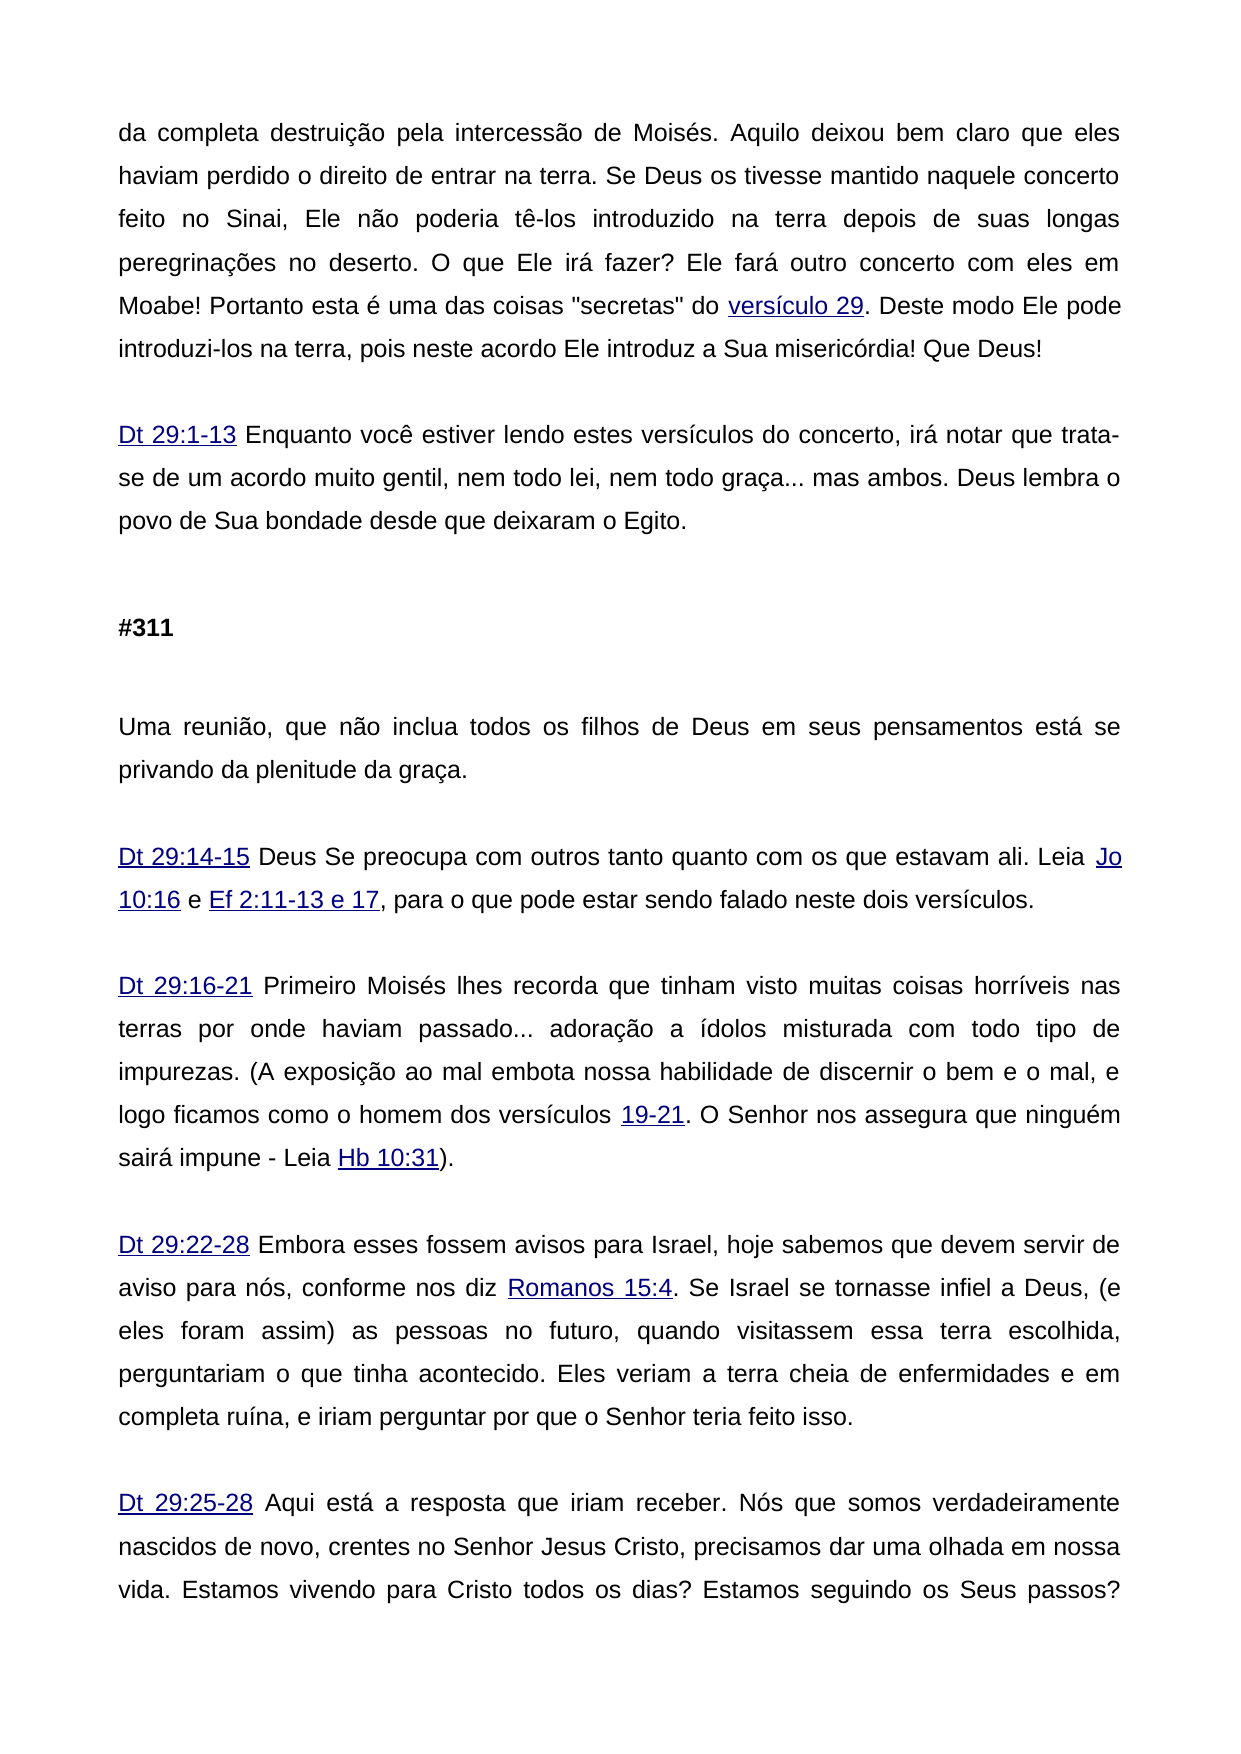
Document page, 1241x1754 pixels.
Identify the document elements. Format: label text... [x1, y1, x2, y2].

text Dt 29:1-13 Enquanto você estiver lendo estes versículos do concerto, irá notar que trata-se de um acordo muito gentil, nem todo lei, nem todo graça... mas ambos. Deus lembra o povo de Sua bondade desde que deixaram o Egito. [118, 420, 1122, 535]
text Dt 29:16-21 Primeiro Moisés lhes recorda que tinham visto muitas coisas horríveis nas terras por onde haviam passado... adoração a ídolos misturada com todo tipo de impurezas. (A exposição ao mal embota nossa habilidade de discernir o bem e o mal, e logo ficamos como o homem dos versículos 19-21. O Senhor nos assegura que ninguém sairá impune - Leia Hb 10:31). [118, 971, 1122, 1172]
subtitle #311 [118, 613, 1122, 642]
text da completa destruição pela intercessão de Moisés. Aquilo deixou bem claro que eles haviam perdido o direito de entrar na terra. Se Deus os tivesse mantido naquele concerto feito no Sinai, Ele não poderia tê-los introduzido na terra depois de suas longas peregrinações no deserto. O que Ele irá fazer? Ele fará outro concerto com eles em Moabe! Portanto esta é uma das coisas "secretas" do versículo 29. Deste modo Ele pode introduzi-los na terra, pois neste acordo Ele introduz a Sua misericórdia! Que Deus! [118, 118, 1122, 362]
text Uma reunião, que não inclua todos os filhos de Deus em seus pensamentos está se privando da plenitude da graça. [118, 712, 1122, 784]
text Dt 29:25-28 Aqui está a resposta que iriam receber. Nós que somos verdadeiramente nascidos de novo, crentes no Senhor Jesus Cristo, precisamos dar uma olhada em nossa vida. Estamos vivendo para Cristo todos os dias? Estamos seguindo os Seus passos? [118, 1488, 1122, 1603]
text Dt 29:22-28 Embora esses fossem avisos para Israel, hoje sabemos que devem servir de aviso para nós, conforme nos diz Romanos 15:4. Se Israel se tornasse infiel a Deus, (e eles foram assim) as pessoas no futuro, quando visitassem essa terra escolhida, perguntariam o que tinha acontecido. Eles veriam a terra cheia de enfermidades e em completa ruína, e iriam perguntar por que o Senhor teria feito isso. [118, 1229, 1122, 1431]
text Dt 29:14-15 Deus Se preocupa com outros tanto quanto com os que estavam ali. Leia Jo 10:16 e Ef 2:11-13 e 17, para o que pode estar sendo falado neste dois versículos. [118, 841, 1122, 913]
